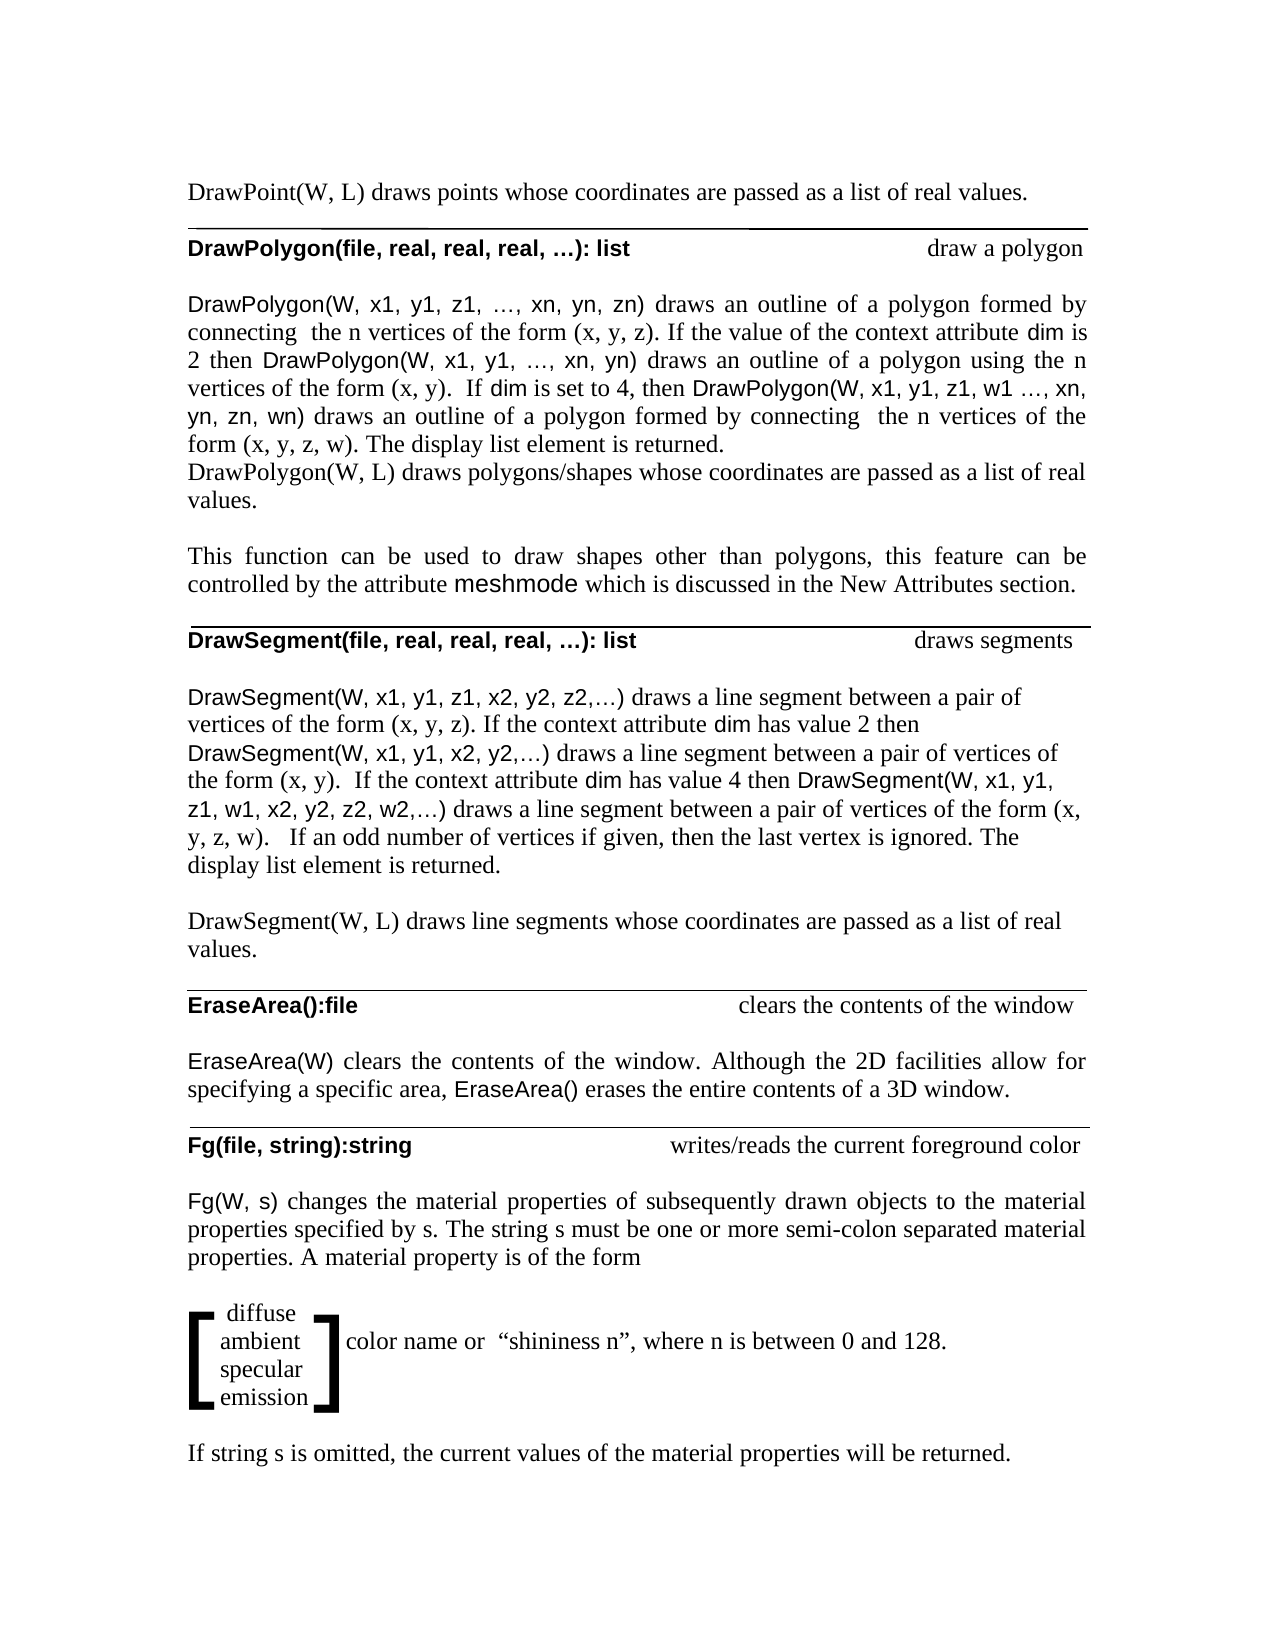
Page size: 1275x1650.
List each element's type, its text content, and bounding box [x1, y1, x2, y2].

text This function can be used to draw shapes other than polygons, this feature can be controlled by the attribute meshmode which is discussed in the New Attributes section. [187, 542, 1087, 598]
text DrawPolygon(W, x1, y1, z1, …, xn, yn, zn) draws an outline of a polygon formed by connecting the n vertices of the form (x, y, z). If the value of the context attribute dim is 2 then DrawPolygon(W, x1, y1, …, xn, yn) draws an outline of a polygon using the n vertices of the form (x, y). If dim is set to 4, then DrawPolygon(W, x1, y1, z1, w1 …, xn, yn, zn, wn) draws an outline of a polygon formed by connecting the n vertices of the form (x, y, z, w). The display list element is returned. [187, 290, 1087, 458]
text DrawPoint(W, L) draws points whose coordinates are passed as a list of real values. [187, 178, 1087, 206]
text If string s is omitted, the current values of the material properties will be returned. [187, 1439, 1087, 1467]
text Fg(file, string):string writes/reads the current foreground color [187, 1131, 1087, 1159]
text EraseArea(W) clears the contents of the window. Although the 2D facilities allow for specifying a specific area, EraseArea() erases the entire contents of a 3D window. [187, 1047, 1087, 1103]
text DrawSegment(W, x1, y1, z1, x2, y2, z2,…) draws a line segment between a pair of vertices of the form (x, y, z). If the context attribute dim has value 2 then DrawSegment(W, x1, y1, x2, y2,…) draws a line segment between a pair of vertices of the form (x, y). If the context attribute dim has value 4 then DrawSegment(W, x1, y1, z1, w1, x2, y2, z2, w2,…) draws a line segment between a pair of vertices of the form (x, y, z, w). If an odd number of vertices if given, then the last vertex is ignored. The display list element is returned. [187, 682, 1087, 878]
text emission [212, 1383, 319, 1411]
text specular [212, 1355, 319, 1383]
text diffuse [212, 1299, 319, 1327]
text DrawSegment(file, real, real, real, …): list draws segments [187, 626, 1087, 654]
text [342, 1355, 1087, 1383]
text EraseArea():file clears the contents of the window [187, 991, 1087, 1019]
text Fg(W, s) changes the material properties of subsequently drawn objects to the material properties specified by s. The string s must be one or more semi-colon separated material properties. A material property is of the form [187, 1187, 1087, 1271]
text color name or “shininess n”, where n is between 0 and 128. [342, 1327, 1087, 1355]
text DrawPolygon(W, L) draws polygons/shapes whose coordinates are passed as a list of real values. [187, 458, 1087, 514]
text ambient [212, 1327, 319, 1355]
text DrawPolygon(file, real, real, real, …): list draw a polygon [187, 234, 1087, 262]
text [342, 1299, 1087, 1327]
text [342, 1383, 1087, 1411]
text DrawSegment(W, L) draws line segments whose coordinates are passed as a list of real values. [187, 907, 1087, 963]
